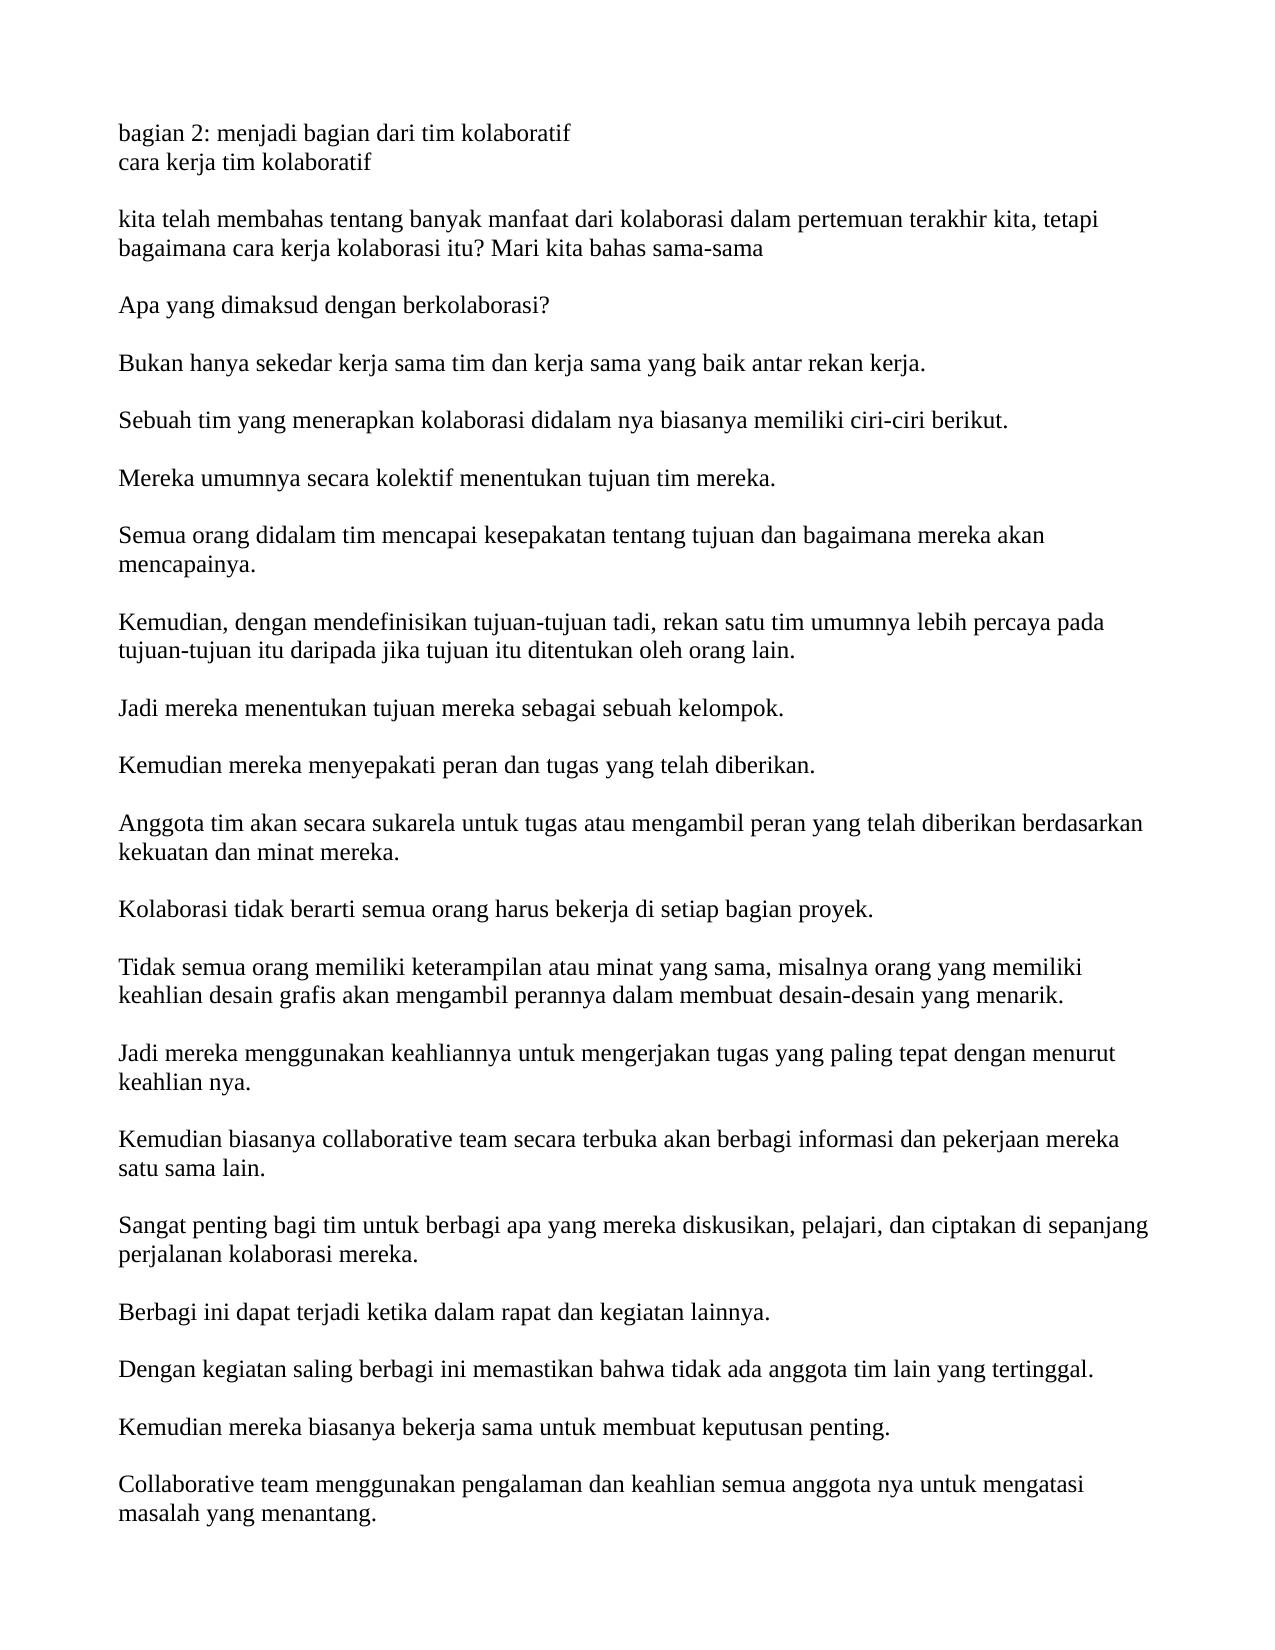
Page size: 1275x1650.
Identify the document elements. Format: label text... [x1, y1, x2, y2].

text Bukan hanya sekedar kerja sama tim dan kerja sama yang baik antar rekan kerja. [118, 348, 1157, 377]
text Anggota tim akan secara sukarela untuk tugas atau mengambil peran yang telah diberikan berdasarkan kekuatan dan minat mereka. [118, 808, 1157, 866]
text cara kerja tim kolaboratif [118, 147, 1157, 176]
text Mereka umumnya secara kolektif menentukan tujuan tim mereka. [118, 463, 1157, 492]
text Jadi mereka menggunakan keahliannya untuk mengerjakan tugas yang paling tepat dengan menurut keahlian nya. [118, 1038, 1157, 1096]
text Dengan kegiatan saling berbagi ini memastikan bahwa tidak ada anggota tim lain yang tertinggal. [118, 1354, 1157, 1383]
text Collaborative team menggunakan pengalaman dan keahlian semua anggota nya untuk mengatasi masalah yang menantang. [118, 1469, 1157, 1527]
text Tidak semua orang memiliki keterampilan atau minat yang sama, misalnya orang yang memiliki keahlian desain grafis akan mengambil perannya dalam membuat desain-desain yang menarik. [118, 952, 1157, 1009]
text Kemudian mereka biasanya bekerja sama untuk membuat keputusan penting. [118, 1412, 1157, 1441]
text Kemudian mereka menyepakati peran dan tugas yang telah diberikan. [118, 751, 1157, 779]
text Kemudian, dengan mendefinisikan tujuan-tujuan tadi, rekan satu tim umumnya lebih percaya pada tujuan-tujuan itu daripada jika tujuan itu ditentukan oleh orang lain. [118, 607, 1157, 664]
text Semua orang didalam tim mencapai kesepakatan tentang tujuan dan bagaimana mereka akan mencapainya. [118, 521, 1157, 578]
text Kolaborasi tidak berarti semua orang harus bekerja di setiap bagian proyek. [118, 894, 1157, 923]
text Apa yang dimaksud dengan berkolaborasi? [118, 291, 1157, 319]
text Sangat penting bagi tim untuk berbagi apa yang mereka diskusikan, pelajari, dan ciptakan di sepanjang perjalanan kolaborasi mereka. [118, 1211, 1157, 1268]
text Jadi mereka menentukan tujuan mereka sebagai sebuah kelompok. [118, 693, 1157, 722]
text Berbagi ini dapat terjadi ketika dalam rapat dan kegiatan lainnya. [118, 1297, 1157, 1326]
text Kemudian biasanya collaborative team secara terbuka akan berbagi informasi dan pekerjaan mereka satu sama lain. [118, 1124, 1157, 1182]
text Sebuah tim yang menerapkan kolaborasi didalam nya biasanya memiliki ciri-ciri berikut. [118, 406, 1157, 434]
text kita telah membahas tentang banyak manfaat dari kolaborasi dalam pertemuan terakhir kita, tetapi bagaimana cara kerja kolaborasi itu? Mari kita bahas sama-sama [118, 204, 1157, 262]
text bagian 2: menjadi bagian dari tim kolaboratif [118, 118, 1157, 147]
